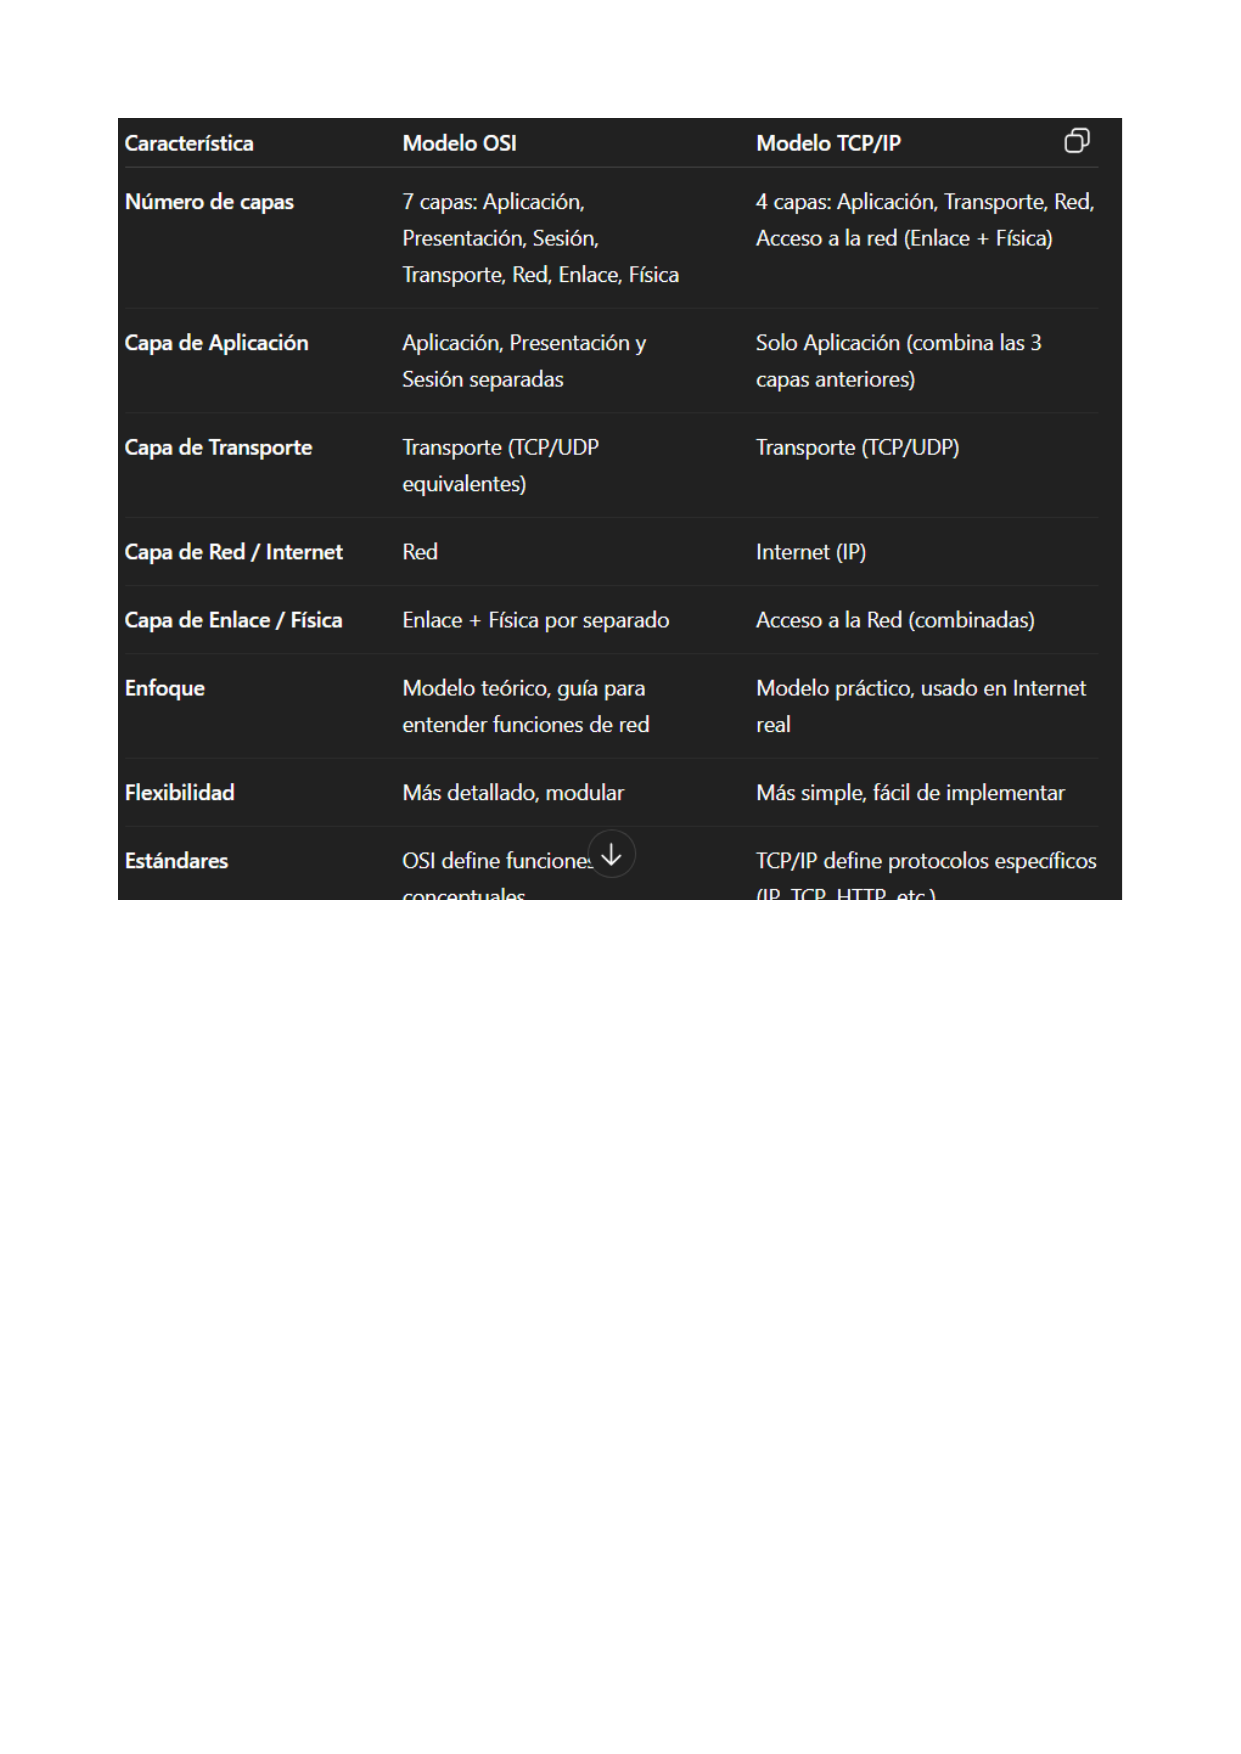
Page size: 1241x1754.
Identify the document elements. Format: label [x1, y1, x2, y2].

picture [118, 118, 1123, 900]
